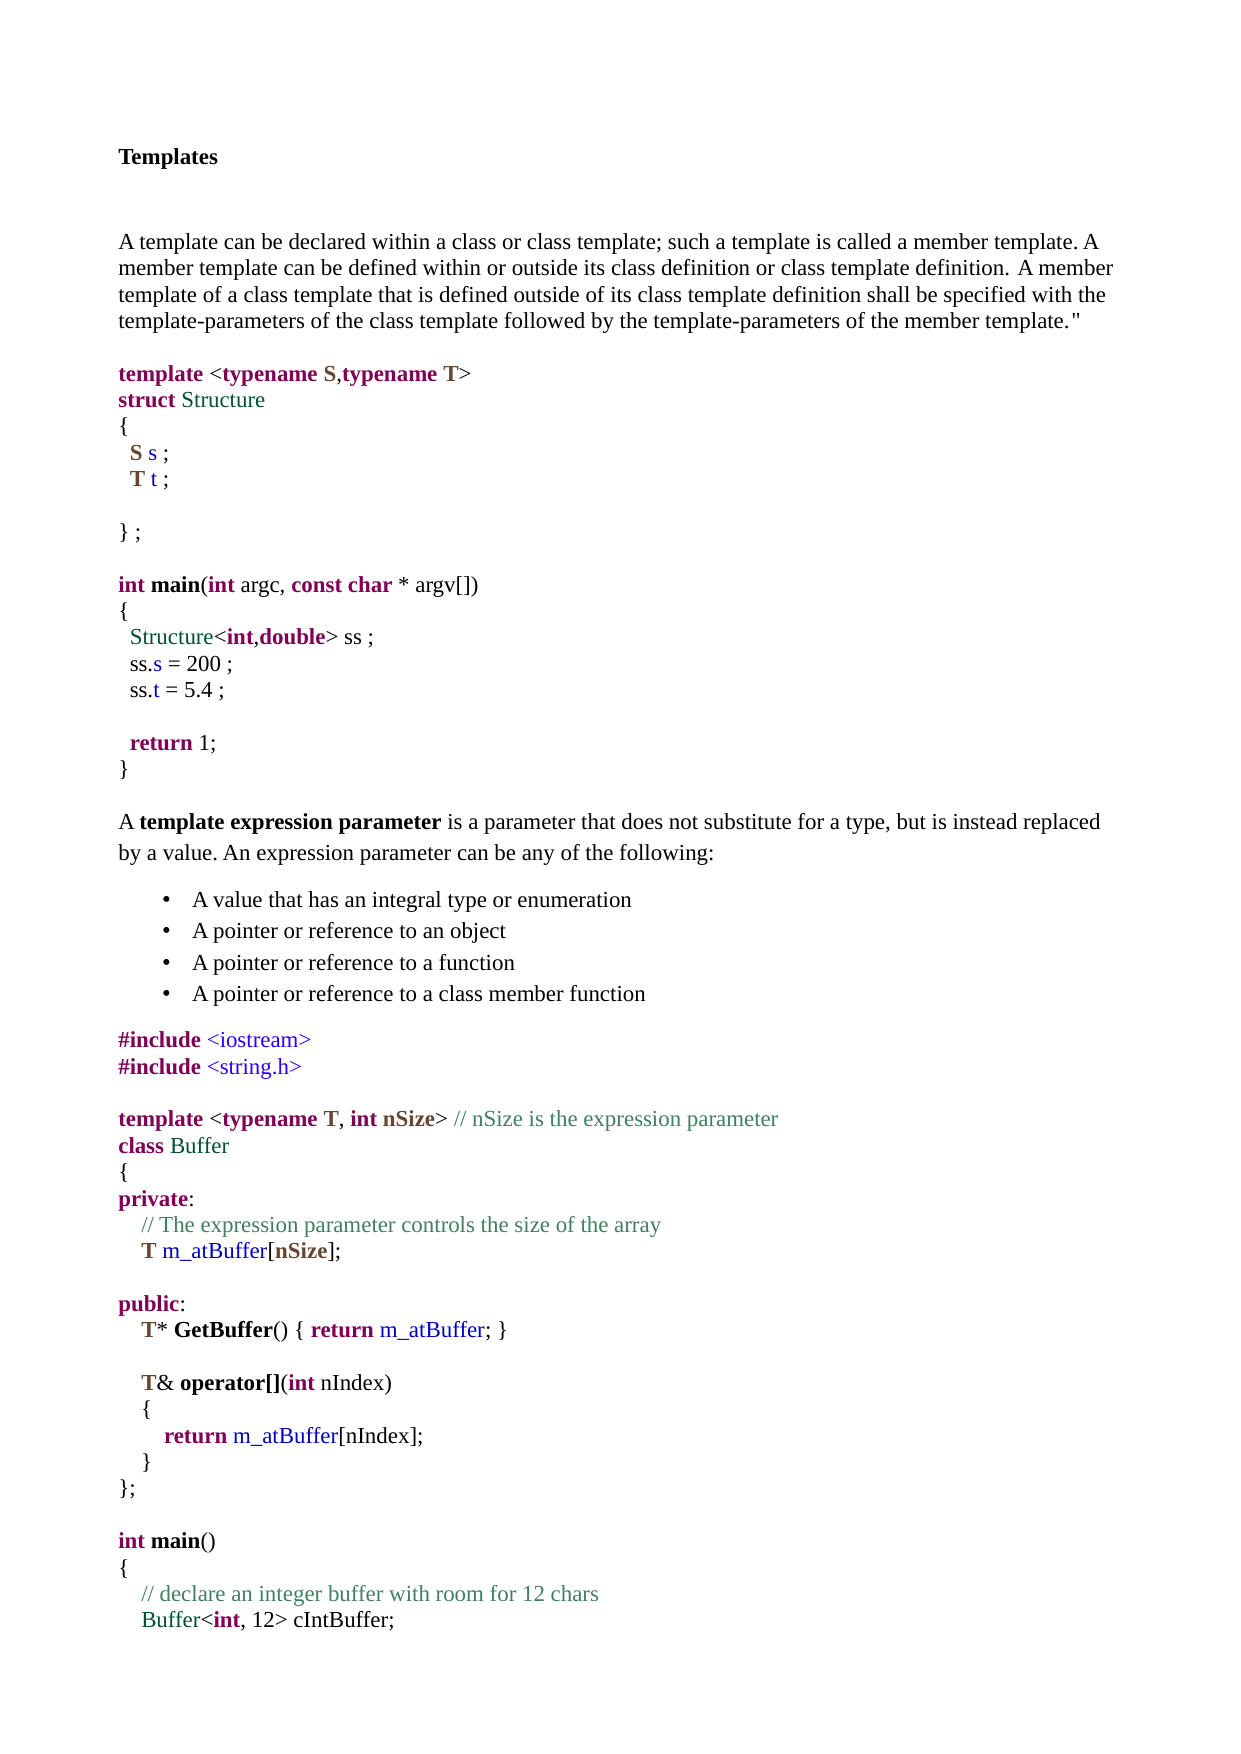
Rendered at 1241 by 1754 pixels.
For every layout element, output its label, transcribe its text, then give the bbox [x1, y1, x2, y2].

list A pointer or reference to a class member function [162, 980, 1122, 1007]
text #include <iostream> [118, 1026, 1122, 1053]
text ss.s = 200 ; [118, 650, 1122, 676]
list A value that has an integral type or enumeration [162, 886, 1122, 912]
text template <typename S,typename T> [118, 360, 1122, 386]
text } [118, 755, 1122, 782]
text Structure<int,double> ss ; [118, 623, 1122, 650]
text return 1; [118, 729, 1122, 755]
text } ; [118, 518, 1122, 544]
text }; [118, 1474, 1122, 1501]
text template <typename T, int nSize> // nSize is the expression parameter [118, 1106, 1122, 1132]
text { [118, 1395, 1122, 1422]
text int main() [118, 1527, 1122, 1553]
list A pointer or reference to a function [162, 949, 1122, 975]
text { [118, 1158, 1122, 1184]
text public: [118, 1290, 1122, 1316]
list A pointer or reference to an object [162, 917, 1122, 943]
text } [118, 1448, 1122, 1474]
text T& operator[](int nIndex) [118, 1369, 1122, 1395]
text S s ; [118, 439, 1122, 465]
text { [118, 413, 1122, 439]
text { [118, 597, 1122, 623]
text T t ; [118, 465, 1122, 492]
text return m_atBuffer[nIndex]; [118, 1422, 1122, 1448]
text // declare an integer buffer with room for 12 chars [118, 1580, 1122, 1606]
subtitle Templates [118, 143, 1122, 169]
text { [118, 1553, 1122, 1580]
text class Buffer [118, 1132, 1122, 1158]
text int main(int argc, const char * argv[]) [118, 571, 1122, 597]
text // The expression parameter controls the size of the array [118, 1211, 1122, 1237]
text T m_atBuffer[nSize]; [118, 1237, 1122, 1264]
text A template can be declared within a class or class template; such a template is called a member template. A member template can be defined within or outside its class definition or class template definition. A member template of a class template that is defined outside of its class template definition shall be specified with the template-parameters of the class template followed by the template-parameters of the member template." [118, 228, 1122, 333]
text private: [118, 1184, 1122, 1211]
text ss.t = 5.4 ; [118, 676, 1122, 702]
text T* GetBuffer() { return m_atBuffer; } [118, 1316, 1122, 1343]
text #include <string.h> [118, 1053, 1122, 1079]
text A template expression parameter is a parameter that does not substitute for a type, but is instead replaced by a value. An expression parameter can be any of the following: [118, 808, 1122, 866]
text Buffer<int, 12> cIntBuffer; [118, 1606, 1122, 1633]
text struct Structure [118, 386, 1122, 413]
